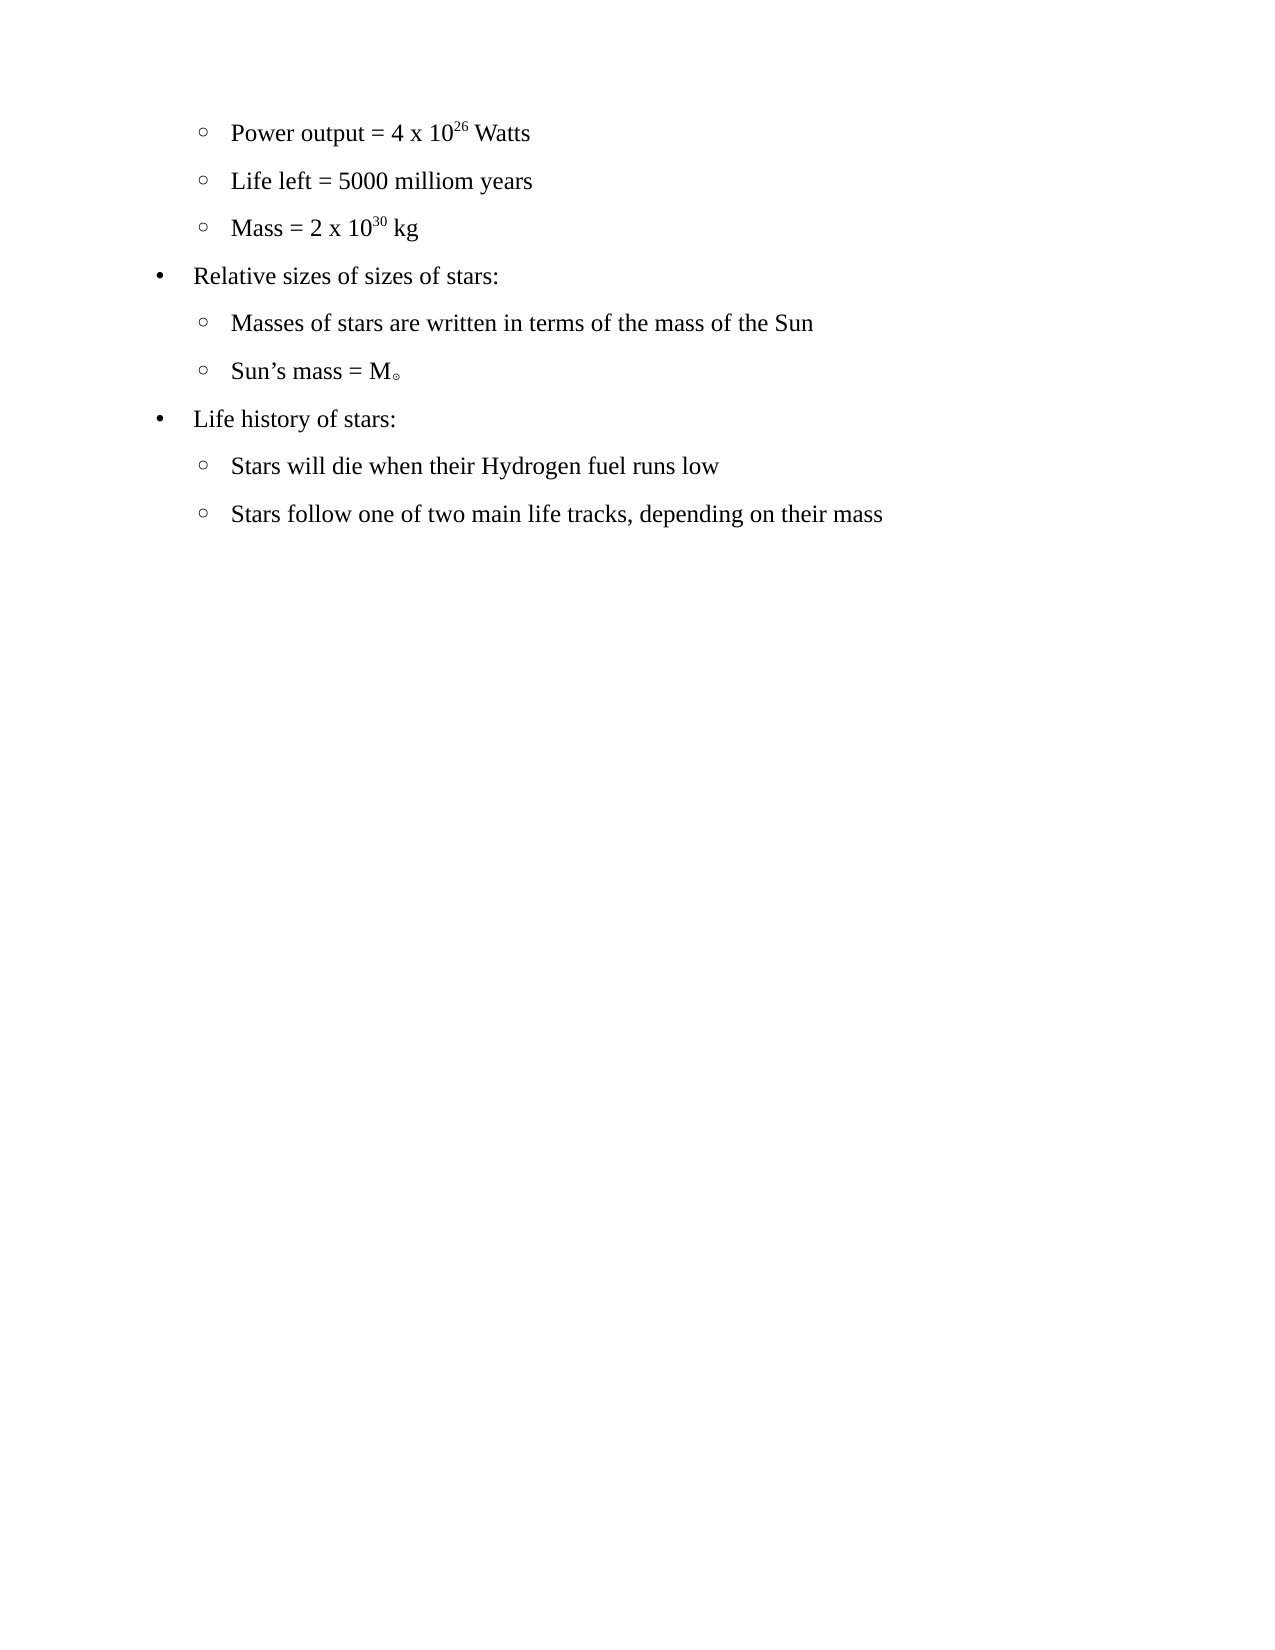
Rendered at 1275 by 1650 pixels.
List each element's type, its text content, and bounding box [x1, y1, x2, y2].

list Power output = 4 x 1026 Watts [193, 118, 1157, 147]
list Mass = 2 x 1030 kg [193, 213, 1157, 242]
list Life history of stars: [156, 404, 1157, 432]
list Masses of stars are written in terms of the mass of the Sun [193, 308, 1157, 337]
list Relative sizes of sizes of stars: [156, 261, 1157, 290]
list Stars follow one of two main life tracks, depending on their mass [193, 499, 1157, 528]
list Stars will die when their Hydrogen fuel runs low [193, 451, 1157, 480]
list Life left = 5000 milliom years [193, 166, 1157, 194]
list Sun’s mass = M☉ [193, 356, 1157, 385]
